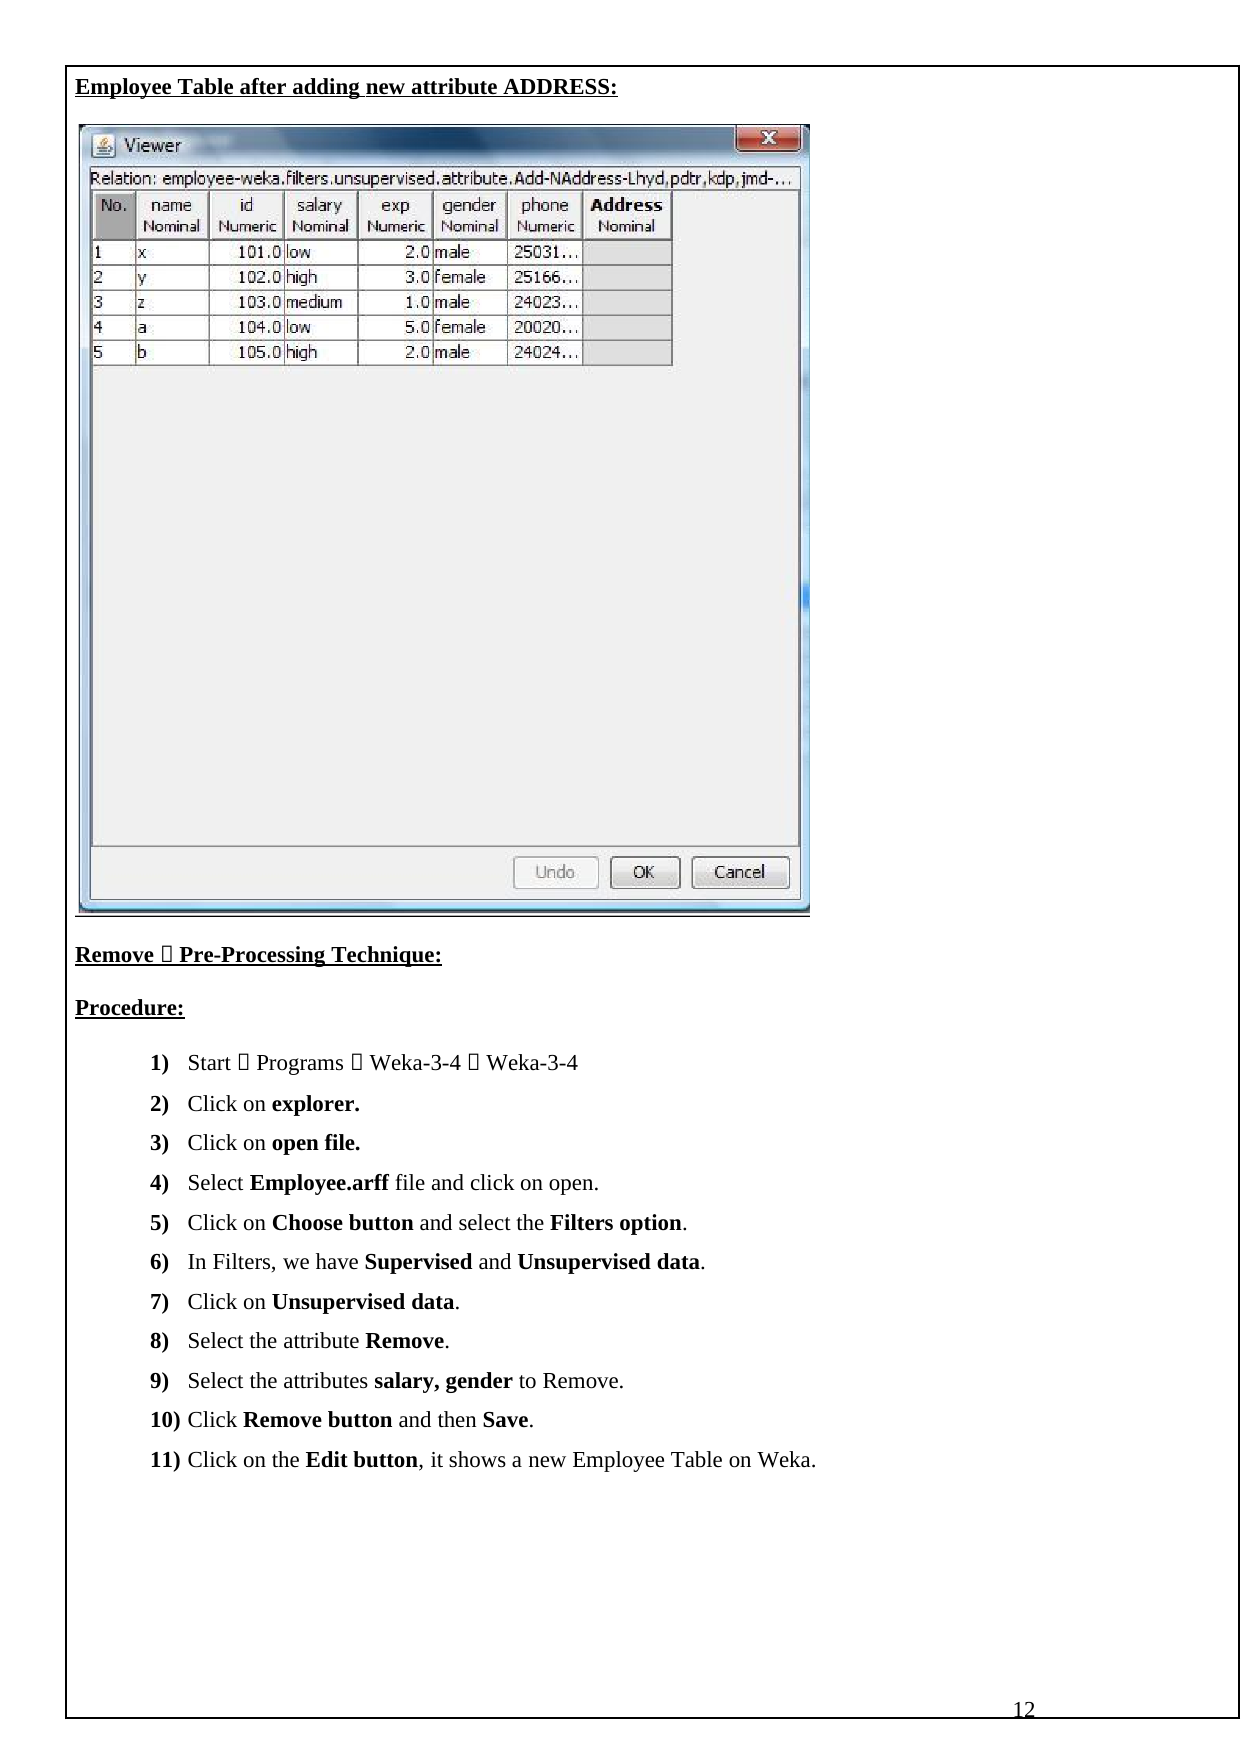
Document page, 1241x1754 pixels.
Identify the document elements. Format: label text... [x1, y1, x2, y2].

subtitle Employee Table after adding new attribute ADDRESS: [75, 73, 1238, 99]
list In Filters, we have Supervised and Unsupervised data. [150, 1248, 1238, 1275]
list Click on Choose button and select the Filters option. [150, 1209, 1238, 1235]
list Click on Unsupervised data. [150, 1288, 1238, 1314]
list Click on open file. [150, 1129, 1238, 1156]
list Start  Programs  Weka-3-4  Weka-3-4 [150, 1046, 1238, 1077]
text Remove  Pre-Processing Technique: [75, 142, 1238, 970]
list Click on explorer. [150, 1090, 1238, 1116]
list Click on the Edit button, it shows a new Employee Table on Weka. [150, 1446, 1238, 1472]
subtitle Procedure: [75, 994, 1238, 1021]
list Select the attribute Remove. [150, 1327, 1238, 1354]
list Select the attributes salary, gender to Remove. [150, 1367, 1238, 1393]
picture [75, 124, 810, 917]
list Click Remove button and then Save. [150, 1406, 1238, 1433]
list Select Employee.arff file and click on open. [150, 1169, 1238, 1195]
